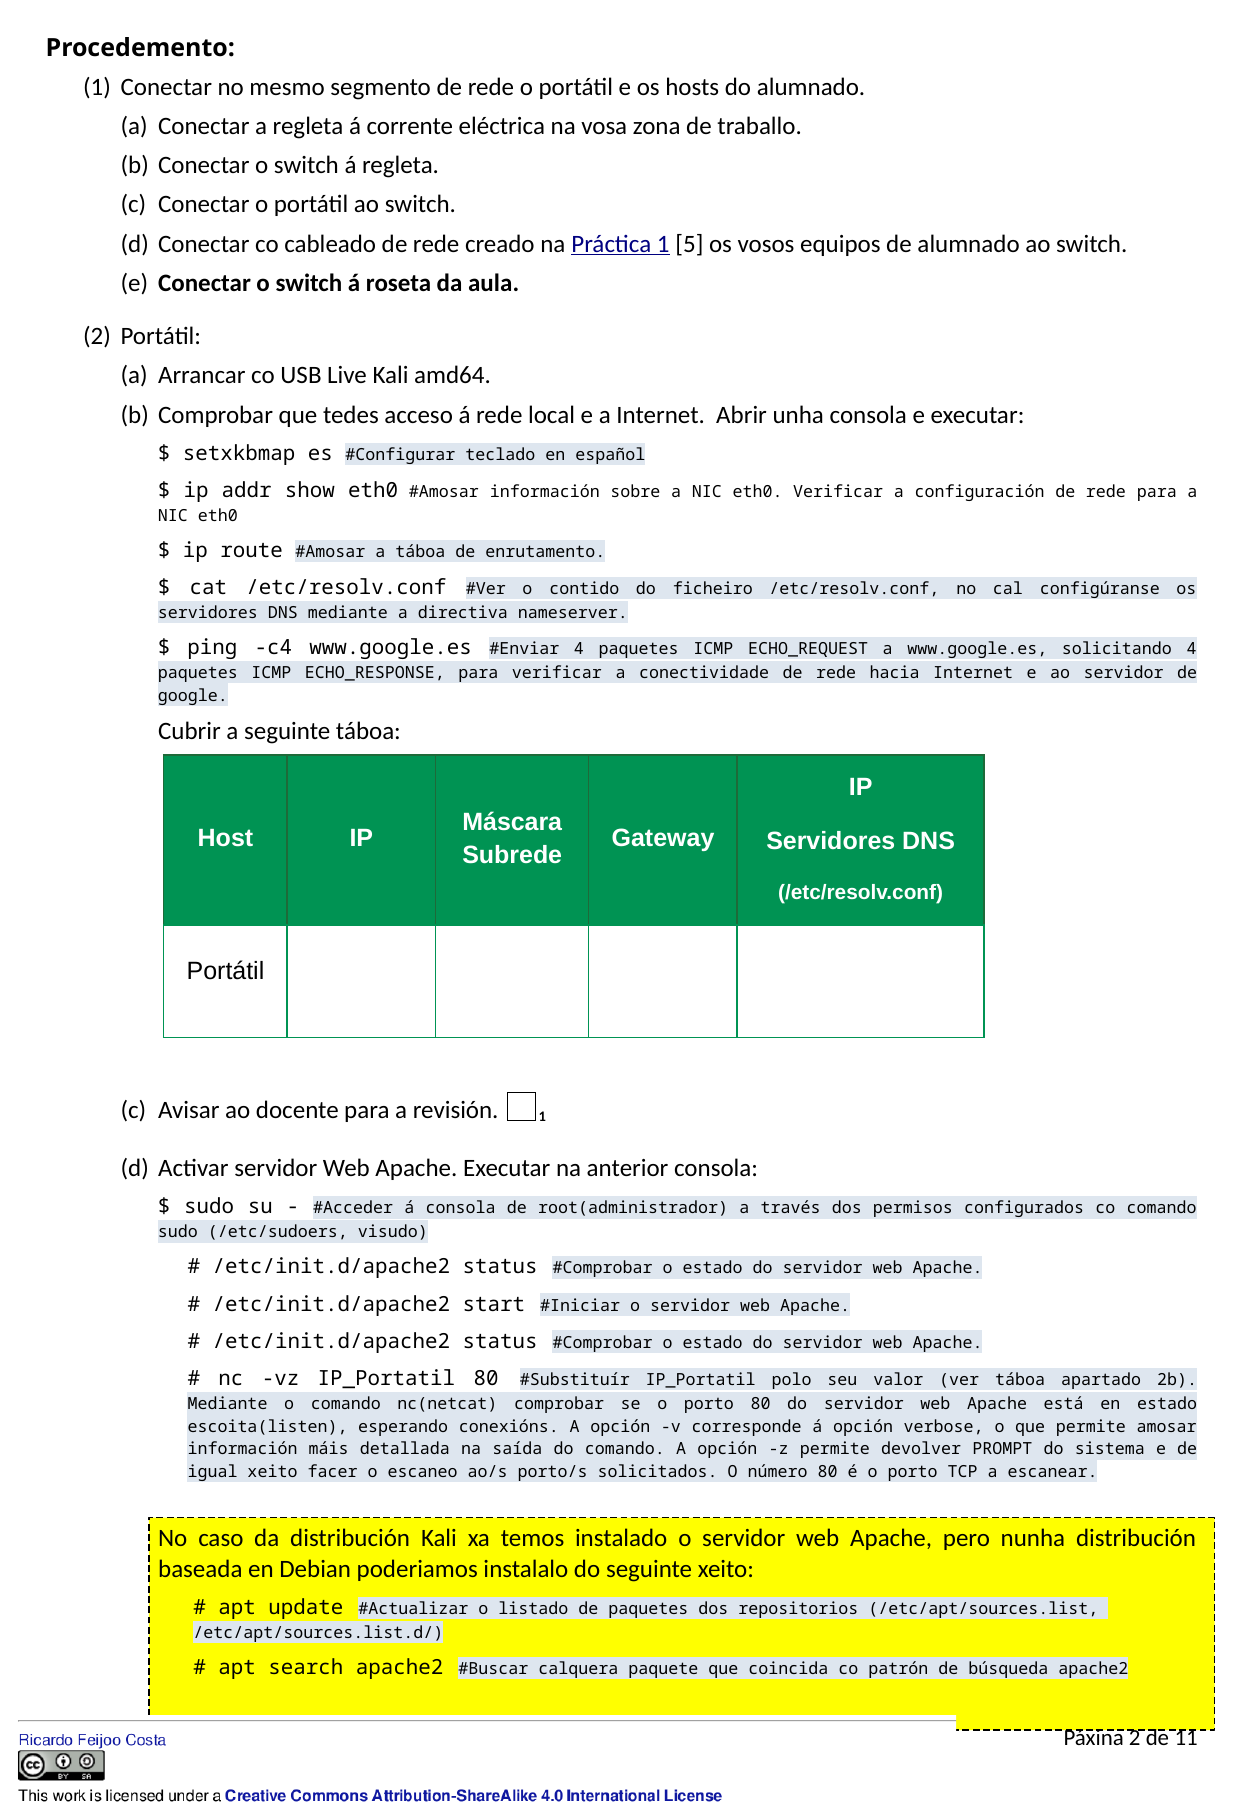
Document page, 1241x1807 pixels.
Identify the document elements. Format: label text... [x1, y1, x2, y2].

table_header IP [288, 756, 435, 924]
picture [8, 1715, 957, 1806]
list $ setxkbmap es #Configurar teclado en español [122, 438, 1197, 466]
list Arrancar co USB Live Kali amd64. [120, 359, 1197, 390]
table_header Gateway [589, 756, 736, 924]
list Conectar co cableado de rede creado na Práctica 1 [5] os vosos equipos de alumnado ao switch. [120, 228, 1197, 258]
table_cell [436, 926, 588, 1036]
list # nc -vz IP_Portatil 80 #Substituír IP_Portatil polo seu valor (ver táboa apartado 2b). Mediante o comando nc(netcat) comprobar se o porto 80 do servidor web Apache está en estado escoita(listen), esperando conexións. A opción -v corresponde á opción verbose, o que permite amosar información máis detallada na saída do comando. A opción -z permite devolver PROMPT do sistema e de igual xeito facer o escaneo ao/s porto/s solicitados. O número 80 é o porto TCP a escanear. [152, 1363, 1197, 1482]
list Conectar no mesmo segmento de rede o portátil e os hosts do alumnado. [83, 71, 1197, 101]
table_cell [288, 926, 435, 1036]
list $ sudo su - #Acceder á consola de root(administrador) a través dos permisos configurados co comando sudo (/etc/sudoers, visudo) [122, 1192, 1197, 1243]
list Portátil: [83, 320, 1197, 351]
list Activar servidor Web Apache. Executar na anterior consola: [120, 1152, 1197, 1183]
table_cell Portátil [164, 926, 286, 1036]
table_header IP Servidores DNS (/etc/resolv.conf) [738, 756, 983, 924]
list $ ip addr show eth0 #Amosar información sobre a NIC eth0. Verificar a configuración de rede para a NIC eth0 [122, 475, 1197, 526]
list $ cat /etc/resolv.conf #Ver o contido do ficheiro /etc/resolv.conf, no cal configúranse os servidores DNS mediante a directiva nameserver. [122, 572, 1197, 623]
list $ ip route #Amosar a táboa de enrutamento. [122, 535, 1197, 563]
list Comprobar que tedes acceso á rede local e a Internet. Abrir unha consola e executar: [120, 399, 1197, 429]
list Conectar o switch á roseta da aula. [120, 267, 1197, 298]
text Procedemento: [45, 30, 1197, 64]
list No caso da distribución Kali xa temos instalado o servidor web Apache, pero nunha distribución baseada en Debian poderiamos instalalo do seguinte xeito: [120, 1523, 1197, 1584]
table_header Host [164, 756, 286, 924]
list $ ping -c4 www.google.es #Enviar 4 paquetes ICMP ECHO_REQUEST a www.google.es, solicitando 4 paquetes ICMP ECHO_RESPONSE, para verificar a conectividade de rede hacia Internet e ao servidor de google. [122, 632, 1197, 706]
list # apt search apache2 #Buscar calquera paquete que coincida co patrón de búsqueda apache2 [158, 1652, 1197, 1681]
list Cubrir a seguinte táboa: [120, 715, 1197, 745]
list # /etc/init.d/apache2 status #Comprobar o estado do servidor web Apache. [152, 1326, 1197, 1354]
list # /etc/init.d/apache2 status #Comprobar o estado do servidor web Apache. [152, 1252, 1197, 1280]
list # apt update #Actualizar o listado de paquetes dos repositorios (/etc/apt/sources.list, /etc/apt/sources.list.d/) [158, 1592, 1197, 1643]
list Avisar ao docente para a revisión. 1 [120, 1094, 1197, 1125]
list # /etc/init.d/apache2 start #Iniciar o servidor web Apache. [152, 1289, 1197, 1317]
list Conectar o switch á regleta. [120, 149, 1197, 180]
list Conectar a regleta á corrente eléctrica na vosa zona de traballo. [120, 110, 1197, 141]
table_cell [589, 926, 736, 1036]
list Conectar o portátil ao switch. [120, 188, 1197, 219]
table_cell [738, 926, 983, 1036]
table_header Máscara Subrede [436, 756, 588, 924]
